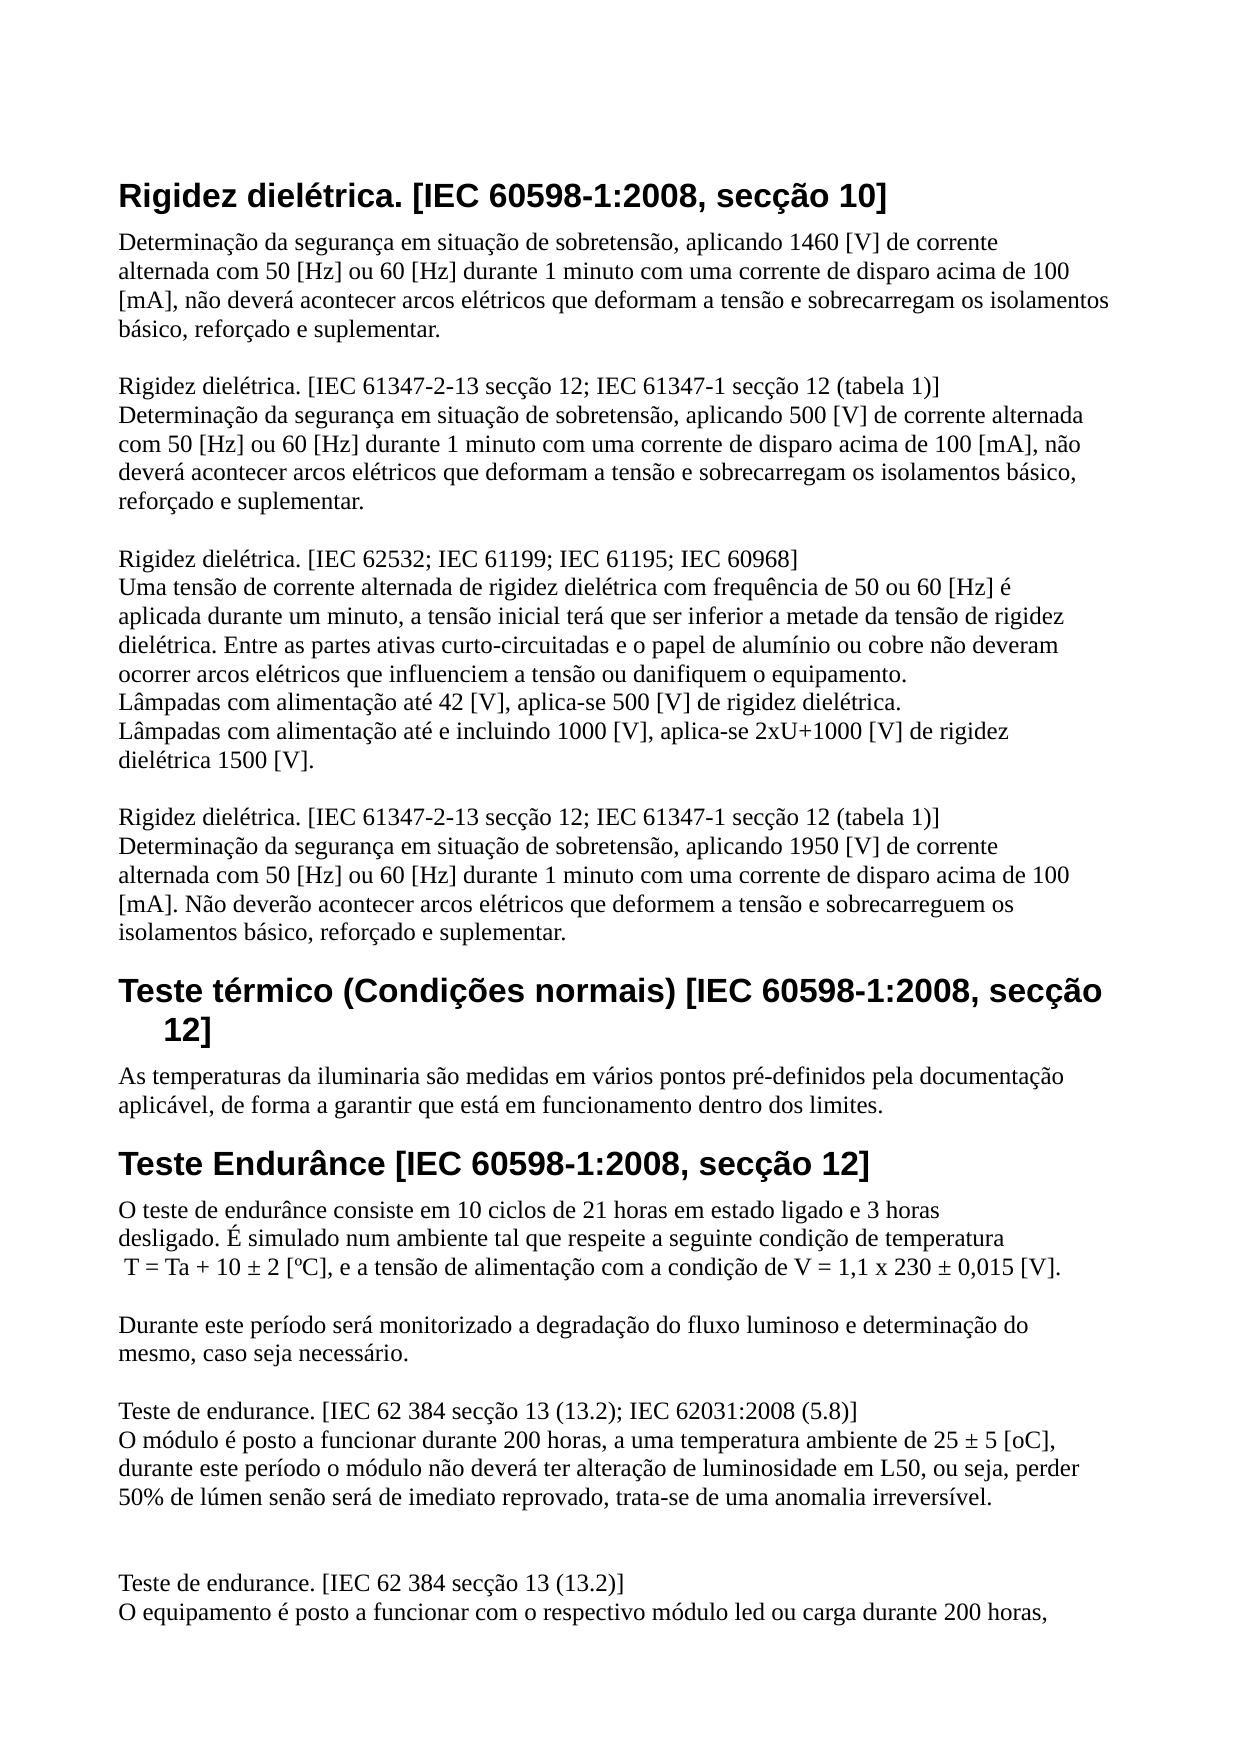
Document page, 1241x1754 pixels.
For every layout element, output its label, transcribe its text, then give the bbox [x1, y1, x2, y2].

text Uma tensão de corrente alternada de rigidez dielétrica com frequência de 50 ou 60 [Hz] é [118, 572, 1122, 601]
text T = Ta + 10 ± 2 [ºC], e a tensão de alimentação com a condição de V = 1,1 x 230 ± 0,015 [V]. [118, 1252, 1122, 1281]
text Durante este período será monitorizado a degradação do fluxo luminoso e determinação do [118, 1310, 1122, 1338]
text Rigidez dielétrica. [IEC 61347-2-13 secção 12; IEC 61347-1 secção 12 (tabela 1)] [118, 371, 1122, 400]
text com 50 [Hz] ou 60 [Hz] durante 1 minuto com uma corrente de disparo acima de 100 [mA], não [118, 429, 1122, 457]
text alternada com 50 [Hz] ou 60 [Hz] durante 1 minuto com uma corrente de disparo acima de 100 [118, 256, 1122, 285]
text Determinação da segurança em situação de sobretensão, aplicando 1460 [V] de corrente [118, 227, 1122, 256]
text 50% de lúmen senão será de imediato reprovado, trata-se de uma anomalia irreversível. [118, 1482, 1122, 1511]
text alternada com 50 [Hz] ou 60 [Hz] durante 1 minuto com uma corrente de disparo acima de 100 [118, 860, 1122, 889]
text desligado. É simulado num ambiente tal que respeite a seguinte condição de temperatura [118, 1223, 1122, 1252]
text deverá acontecer arcos elétricos que deformam a tensão e sobrecarregam os isolamentos básico, [118, 457, 1122, 486]
text reforçado e suplementar. [118, 486, 1122, 515]
text Rigidez dielétrica. [IEC 61347-2-13 secção 12; IEC 61347-1 secção 12 (tabela 1)] [118, 802, 1122, 831]
text básico, reforçado e suplementar. [118, 314, 1122, 342]
text aplicável, de forma a garantir que está em funcionamento dentro dos limites. [118, 1090, 1122, 1118]
text Teste de endurance. [IEC 62 384 secção 13 (13.2); IEC 62031:2008 (5.8)] [118, 1396, 1122, 1425]
text As temperaturas da iluminaria são medidas em vários pontos pré-definidos pela documentação [118, 1061, 1122, 1090]
text isolamentos básico, reforçado e suplementar. [118, 917, 1122, 946]
text O equipamento é posto a funcionar com o respectivo módulo led ou carga durante 200 horas, [118, 1597, 1122, 1626]
text ocorrer arcos elétricos que influenciem a tensão ou danifiquem o equipamento. [118, 659, 1122, 687]
text Determinação da segurança em situação de sobretensão, aplicando 500 [V] de corrente alternada [118, 400, 1122, 429]
text [mA], não deverá acontecer arcos elétricos que deformam a tensão e sobrecarregam os isolamentos [118, 285, 1122, 314]
text mesmo, caso seja necessário. [118, 1338, 1122, 1367]
text Determinação da segurança em situação de sobretensão, aplicando 1950 [V] de corrente [118, 831, 1122, 860]
subtitle Teste Endurânce [IEC 60598-1:2008, secção 12] [118, 1143, 1122, 1182]
text Lâmpadas com alimentação até 42 [V], aplica-se 500 [V] de rigidez dielétrica. [118, 687, 1122, 716]
text [mA]. Não deverão acontecer arcos elétricos que deformem a tensão e sobrecarreguem os [118, 889, 1122, 917]
text Rigidez dielétrica. [IEC 62532; IEC 61199; IEC 61195; IEC 60968] [118, 544, 1122, 572]
text O teste de endurânce consiste em 10 ciclos de 21 horas em estado ligado e 3 horas [118, 1195, 1122, 1223]
text dielétrica. Entre as partes ativas curto-circuitadas e o papel de alumínio ou cobre não deveram [118, 630, 1122, 659]
subtitle Rigidez dielétrica. [IEC 60598-1:2008, secção 10] [118, 176, 1122, 215]
text Lâmpadas com alimentação até e incluindo 1000 [V], aplica-se 2xU+1000 [V] de rigidez [118, 716, 1122, 745]
text Teste de endurance. [IEC 62 384 secção 13 (13.2)] [118, 1568, 1122, 1597]
text aplicada durante um minuto, a tensão inicial terá que ser inferior a metade da tensão de rigidez [118, 601, 1122, 630]
text durante este período o módulo não deverá ter alteração de luminosidade em L50, ou seja, perder [118, 1453, 1122, 1482]
text O módulo é posto a funcionar durante 200 horas, a uma temperatura ambiente de 25 ± 5 [oC], [118, 1425, 1122, 1453]
subtitle Teste térmico (Condições normais) [IEC 60598-1:2008, secção 12] [118, 971, 1122, 1048]
text dielétrica 1500 [V]. [118, 745, 1122, 774]
